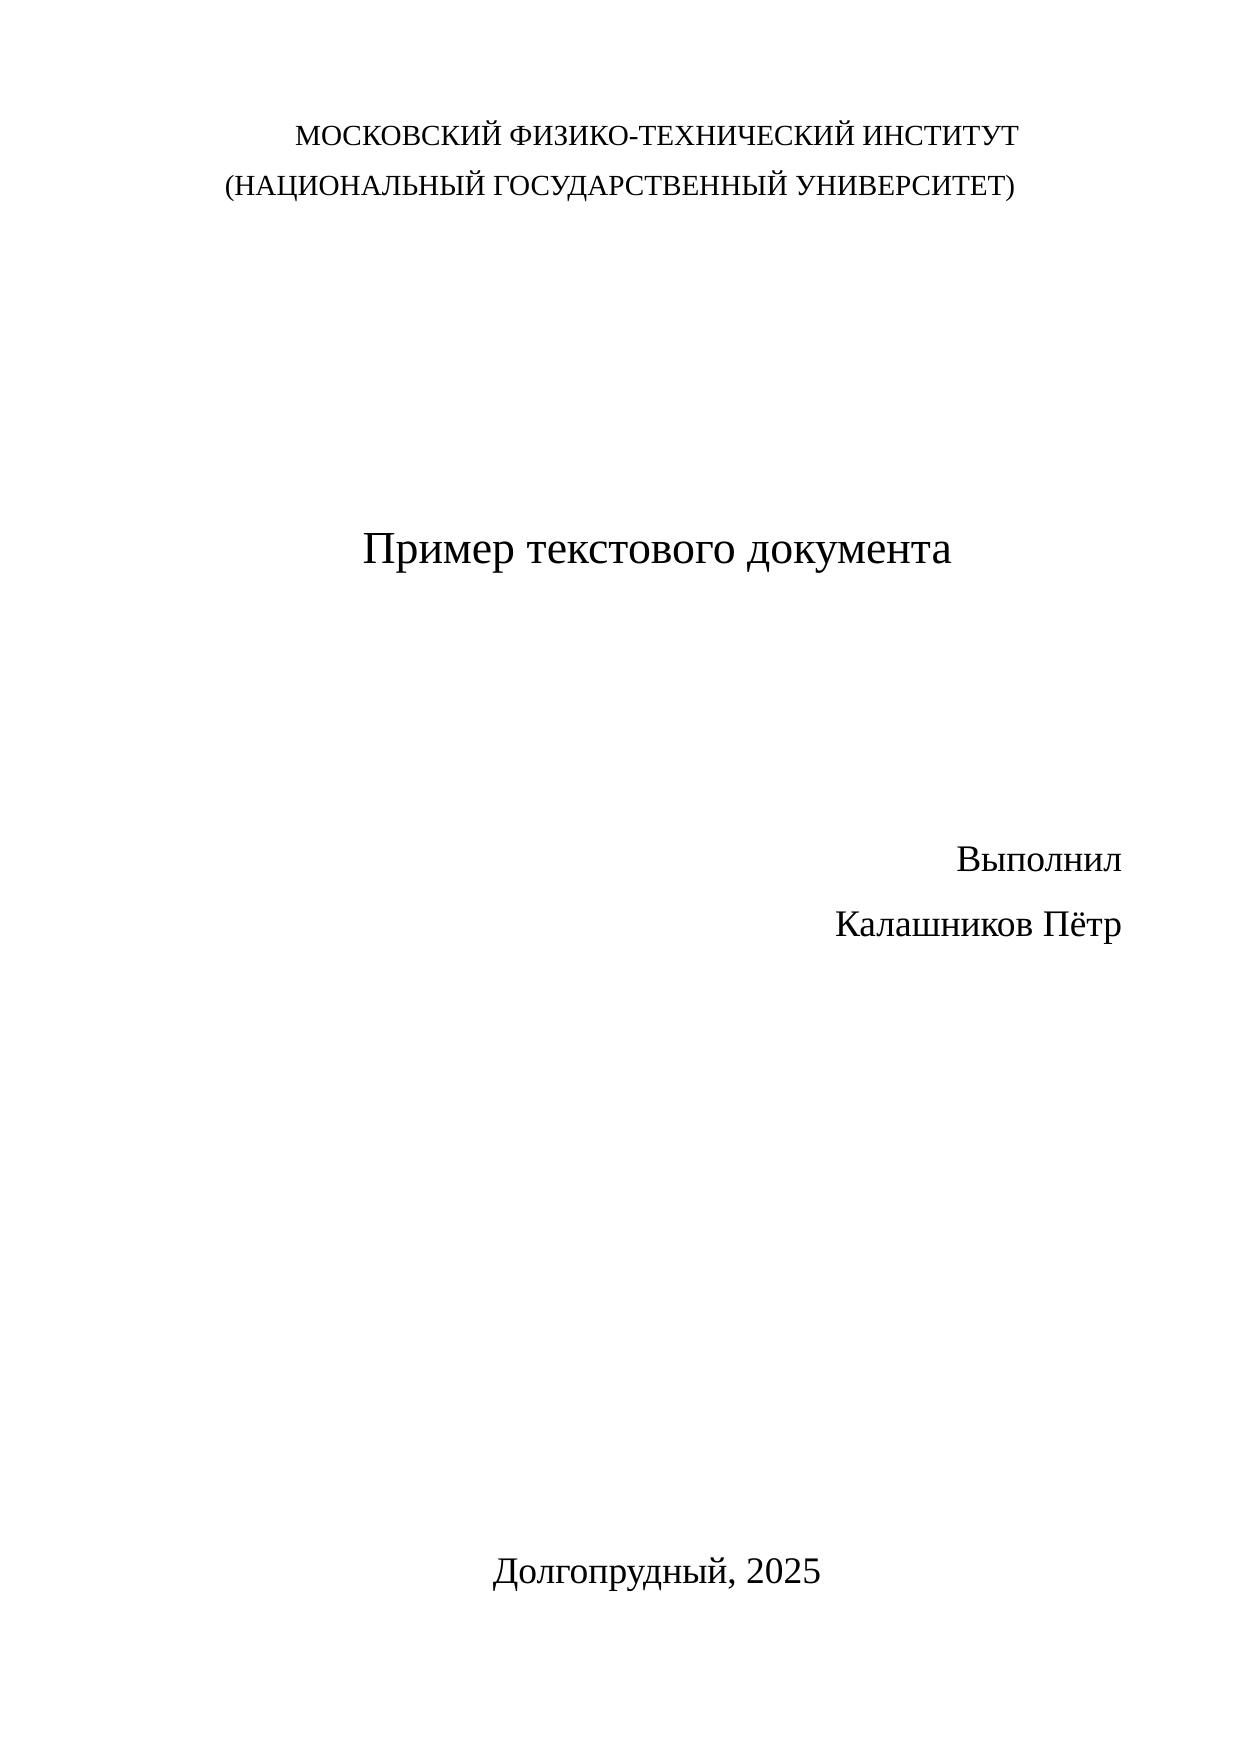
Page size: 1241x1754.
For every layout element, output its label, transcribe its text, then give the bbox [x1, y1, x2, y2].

text Долгопрудный, 2025 [118, 1548, 1122, 1592]
text Калашников Пётр [118, 902, 1122, 945]
text Выполнил [118, 837, 1122, 880]
text МОСКОВСКИЙ ФИЗИКО-ТЕХНИЧЕСКИЙ ИНСТИТУТ (НАЦИОНАЛЬНЫЙ ГОСУДАРСТВЕННЫЙ УНИВЕРСИТЕТ) [118, 118, 1122, 202]
text Пример текстового документа [118, 521, 1122, 573]
